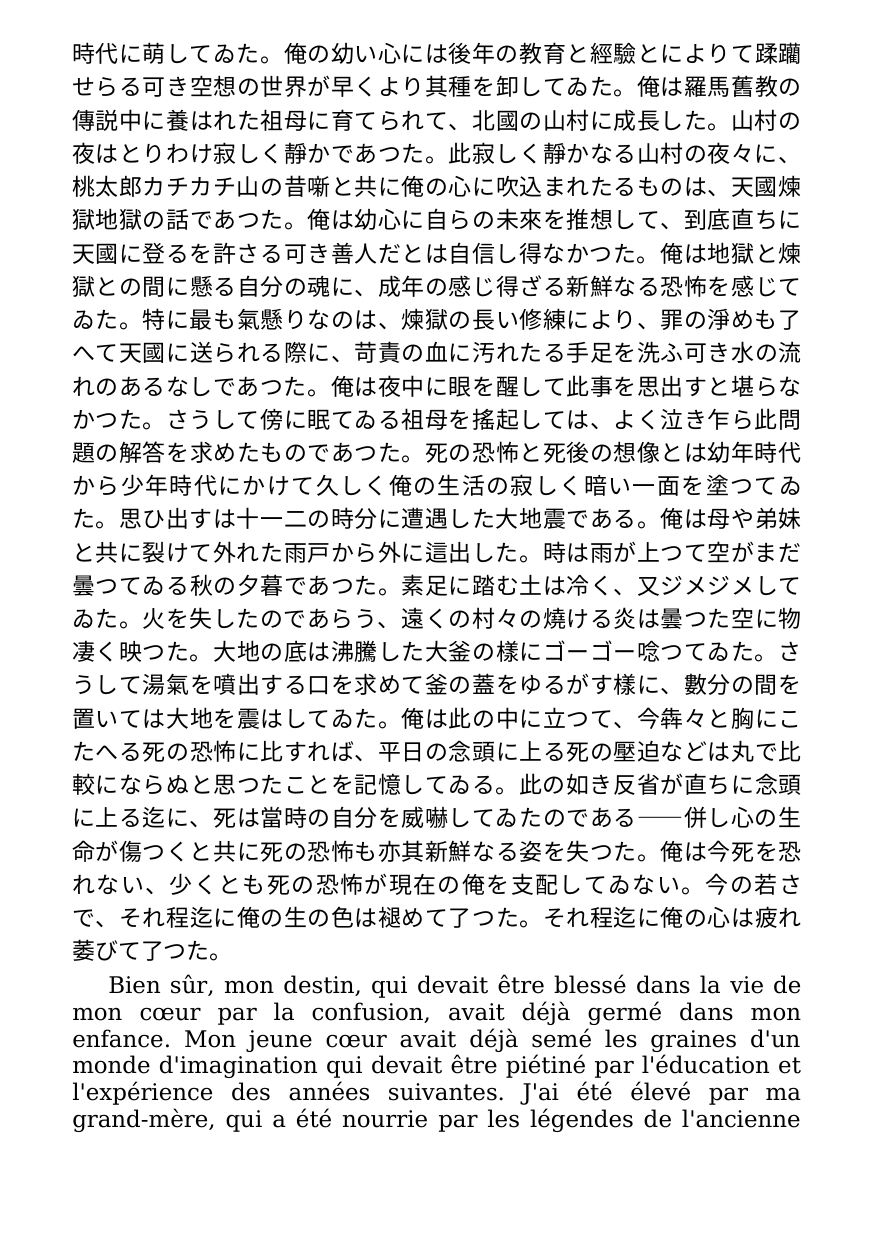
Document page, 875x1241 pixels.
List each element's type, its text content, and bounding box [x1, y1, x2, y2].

text Bien sûr, mon destin, qui devait être blessé dans la vie de mon cœur par la confusion, avait déjà germé dans mon enfance. Mon jeune cœur avait déjà semé les graines d'un monde d'imagination qui devait être piétiné par l'éducation et l'expérience des années suivantes. J'ai été élevé par ma grand-mère, qui a été nourrie par les légendes de l'ancienne [72, 972, 802, 1132]
text 時代に萌してゐた。俺の幼い心には後年の教育と經驗とによりて蹂躪せらる可き空想の世界が早くより其種を卸してゐた。俺は羅馬舊教の傳説中に養はれた祖母に育てられて、北國の山村に成長した。山村の夜はとりわけ寂しく靜かであつた。此寂しく靜かなる山村の夜々に、桃太郎カチカチ山の昔噺と共に俺の心に吹込まれたるものは、天國煉獄地獄の話であつた。俺は幼心に自らの未來を推想して、到底直ちに天國に登るを許さる可き善人だとは自信し得なかつた。俺は地獄と煉獄との間に懸る自分の魂に、成年の感じ得ざる新鮮なる恐怖を感じてゐた。特に最も氣懸りなのは、煉獄の長い修練により、罪の淨めも了へて天國に送られる際に、苛責の血に汚れたる手足を洗ふ可き水の流れのあるなしであつた。俺は夜中に眼を醒して此事を思出すと堪らなかつた。さうして傍に眠てゐる祖母を搖起しては、よく泣き乍ら此問題の解答を求めたものであつた。死の恐怖と死後の想像とは幼年時代から少年時代にかけて久しく俺の生活の寂しく暗い一面を塗つてゐた。思ひ出すは十一二の時分に遭遇した大地震である。俺は母や弟妹と共に裂けて外れた雨戸から外に這出した。時は雨が上つて空がまだ曇つてゐる秋の夕暮であつた。素足に踏む土は冷く、又ジメジメしてゐた。火を失したのであらう、遠くの村々の燒ける炎は曇つた空に物凄く映つた。大地の底は沸騰した大釜の樣にゴーゴー唸つてゐた。さうして湯氣を噴出する口を求めて釜の蓋をゆるがす樣に、數分の間を置いては大地を震はしてゐた。俺は此の中に立つて、今犇々と胸にこたへる死の恐怖に比すれば、平日の念頭に上る死の壓迫などは丸で比較にならぬと思つたことを記憶してゐる。此の如き反省が直ちに念頭に上る迄に、死は當時の自分を威嚇してゐたのである――併し心の生命が傷つくと共に死の恐怖も亦其新鮮なる姿を失つた。俺は今死を恐れない、少くとも死の恐怖が現在の俺を支配してゐない。今の若さで、それ程迄に俺の生の色は褪めて了つた。それ程迄に俺の心は疲れ萎びて了つた。 [72, 36, 802, 966]
